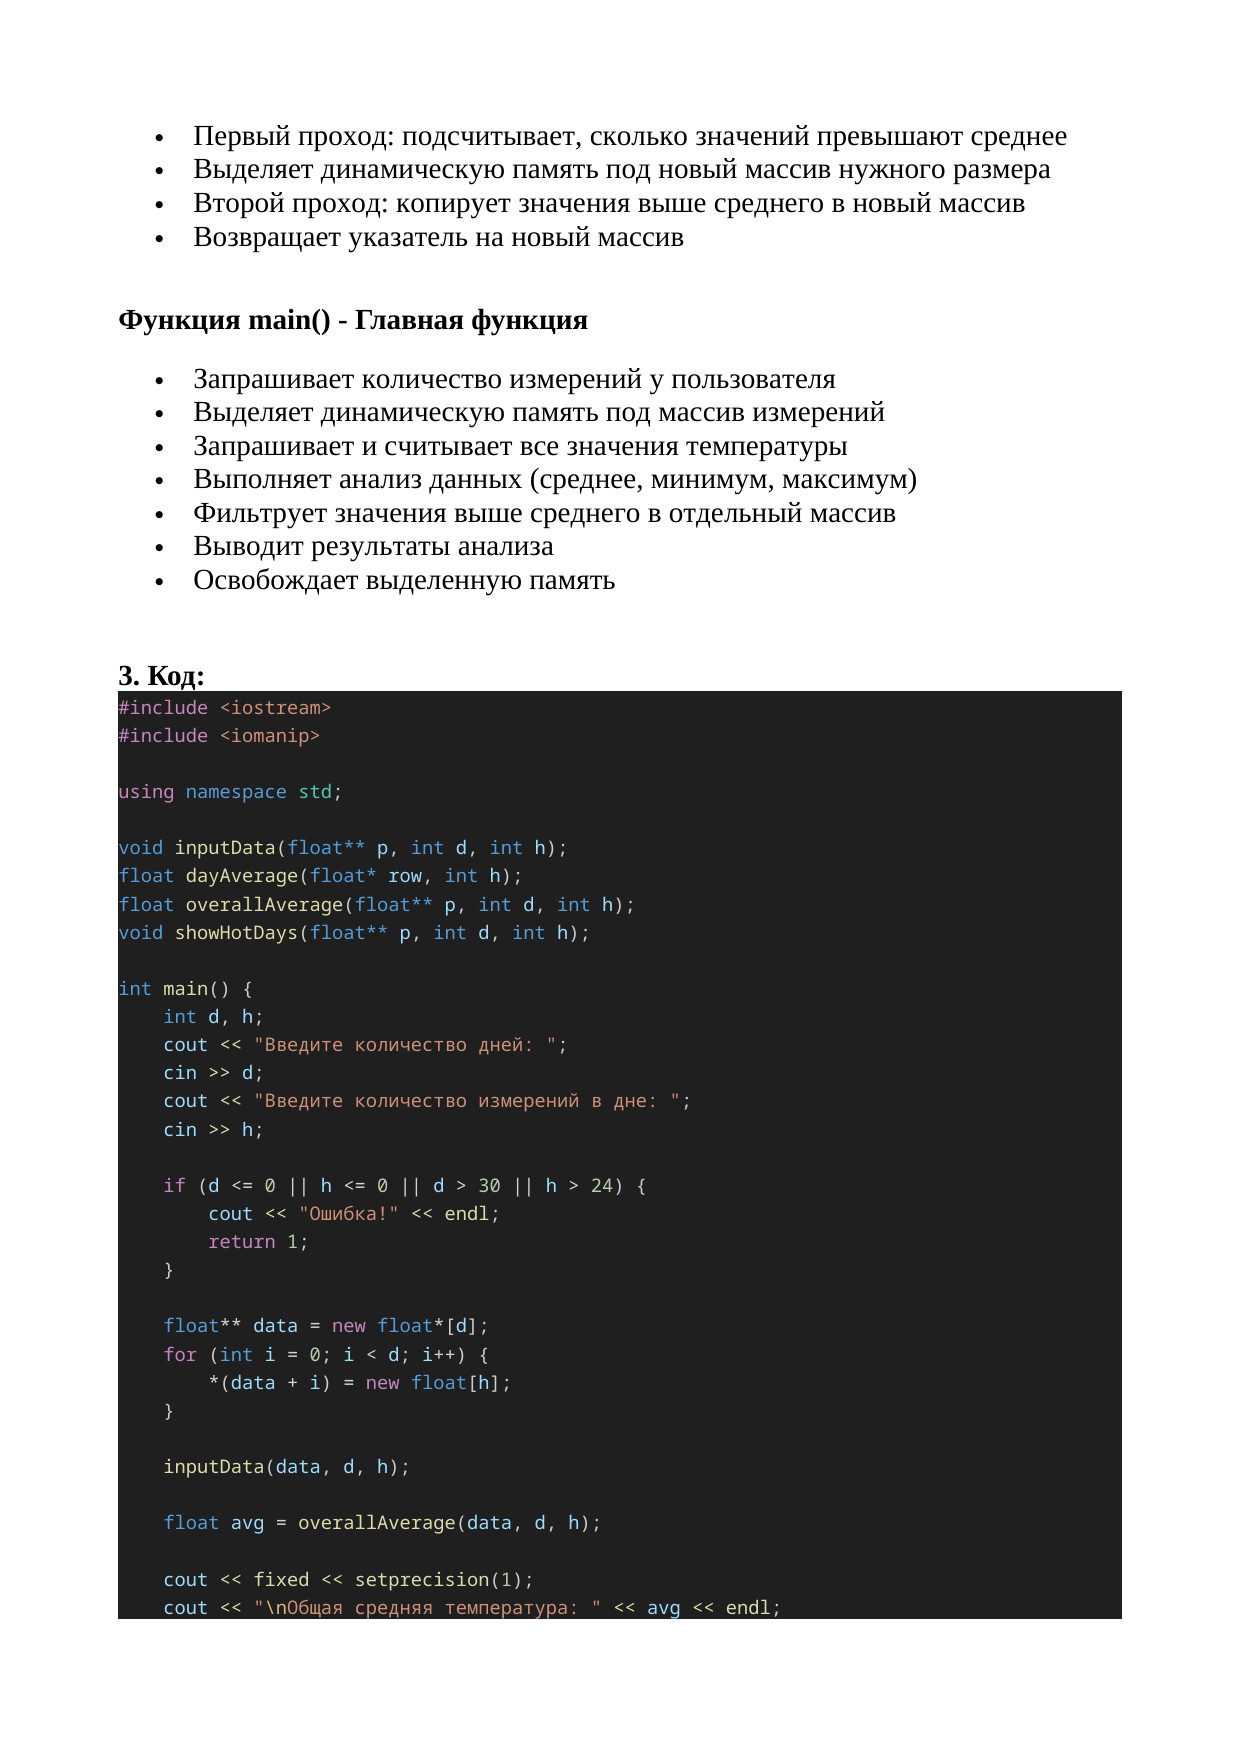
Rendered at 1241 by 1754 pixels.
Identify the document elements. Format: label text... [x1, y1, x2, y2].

text cout << fixed << setprecision(1); [118, 1563, 1122, 1591]
subtitle Функция main() - Главная функция [118, 302, 1122, 336]
list Выделяет динамическую память под новый массив нужного размера [156, 152, 1122, 185]
text *(data + i) = new float[h]; [118, 1366, 1122, 1394]
list Выделяет динамическую память под массив измерений [156, 394, 1122, 428]
text cout << "Ошибка!" << endl; [118, 1198, 1122, 1226]
text float avg = overallAverage(data, d, h); [118, 1507, 1122, 1535]
text if (d <= 0 || h <= 0 || d > 30 || h > 24) { [118, 1169, 1122, 1198]
text using namespace std; [118, 776, 1122, 804]
text 3. Код: [118, 658, 1122, 691]
list Второй проход: копирует значения выше среднего в новый массив [156, 185, 1122, 219]
text void showHotDays(float** p, int d, int h); [118, 916, 1122, 944]
text return 1; [118, 1226, 1122, 1254]
list Выводит результаты анализа [156, 528, 1122, 562]
text cout << "Введите количество дней: "; [118, 1029, 1122, 1057]
text void inputData(float** p, int d, int h); [118, 832, 1122, 860]
list Запрашивает и считывает все значения температуры [156, 428, 1122, 461]
text } [118, 1394, 1122, 1423]
list Запрашивает количество измерений у пользователя [156, 361, 1122, 394]
text cout << "\nОбщая средняя температура: " << avg << endl; [118, 1591, 1122, 1619]
text #include <iostream> [118, 691, 1122, 719]
text float overallAverage(float** p, int d, int h); [118, 888, 1122, 916]
text cin >> d; [118, 1057, 1122, 1085]
text cin >> h; [118, 1113, 1122, 1141]
list Первый проход: подсчитывает, сколько значений превышают среднее [156, 118, 1122, 152]
text int d, h; [118, 1001, 1122, 1029]
text } [118, 1254, 1122, 1282]
list Освобождает выделенную память [156, 562, 1122, 596]
list Выполняет анализ данных (среднее, минимум, максимум) [156, 461, 1122, 495]
text float** data = new float*[d]; [118, 1310, 1122, 1338]
text #include <iomanip> [118, 719, 1122, 748]
text inputData(data, d, h); [118, 1451, 1122, 1479]
text for (int i = 0; i < d; i++) { [118, 1338, 1122, 1366]
list Фильтрует значения выше среднего в отдельный массив [156, 495, 1122, 528]
list Возвращает указатель на новый массив [156, 219, 1122, 252]
text float dayAverage(float* row, int h); [118, 860, 1122, 888]
text cout << "Введите количество измерений в дне: "; [118, 1085, 1122, 1113]
text int main() { [118, 973, 1122, 1001]
